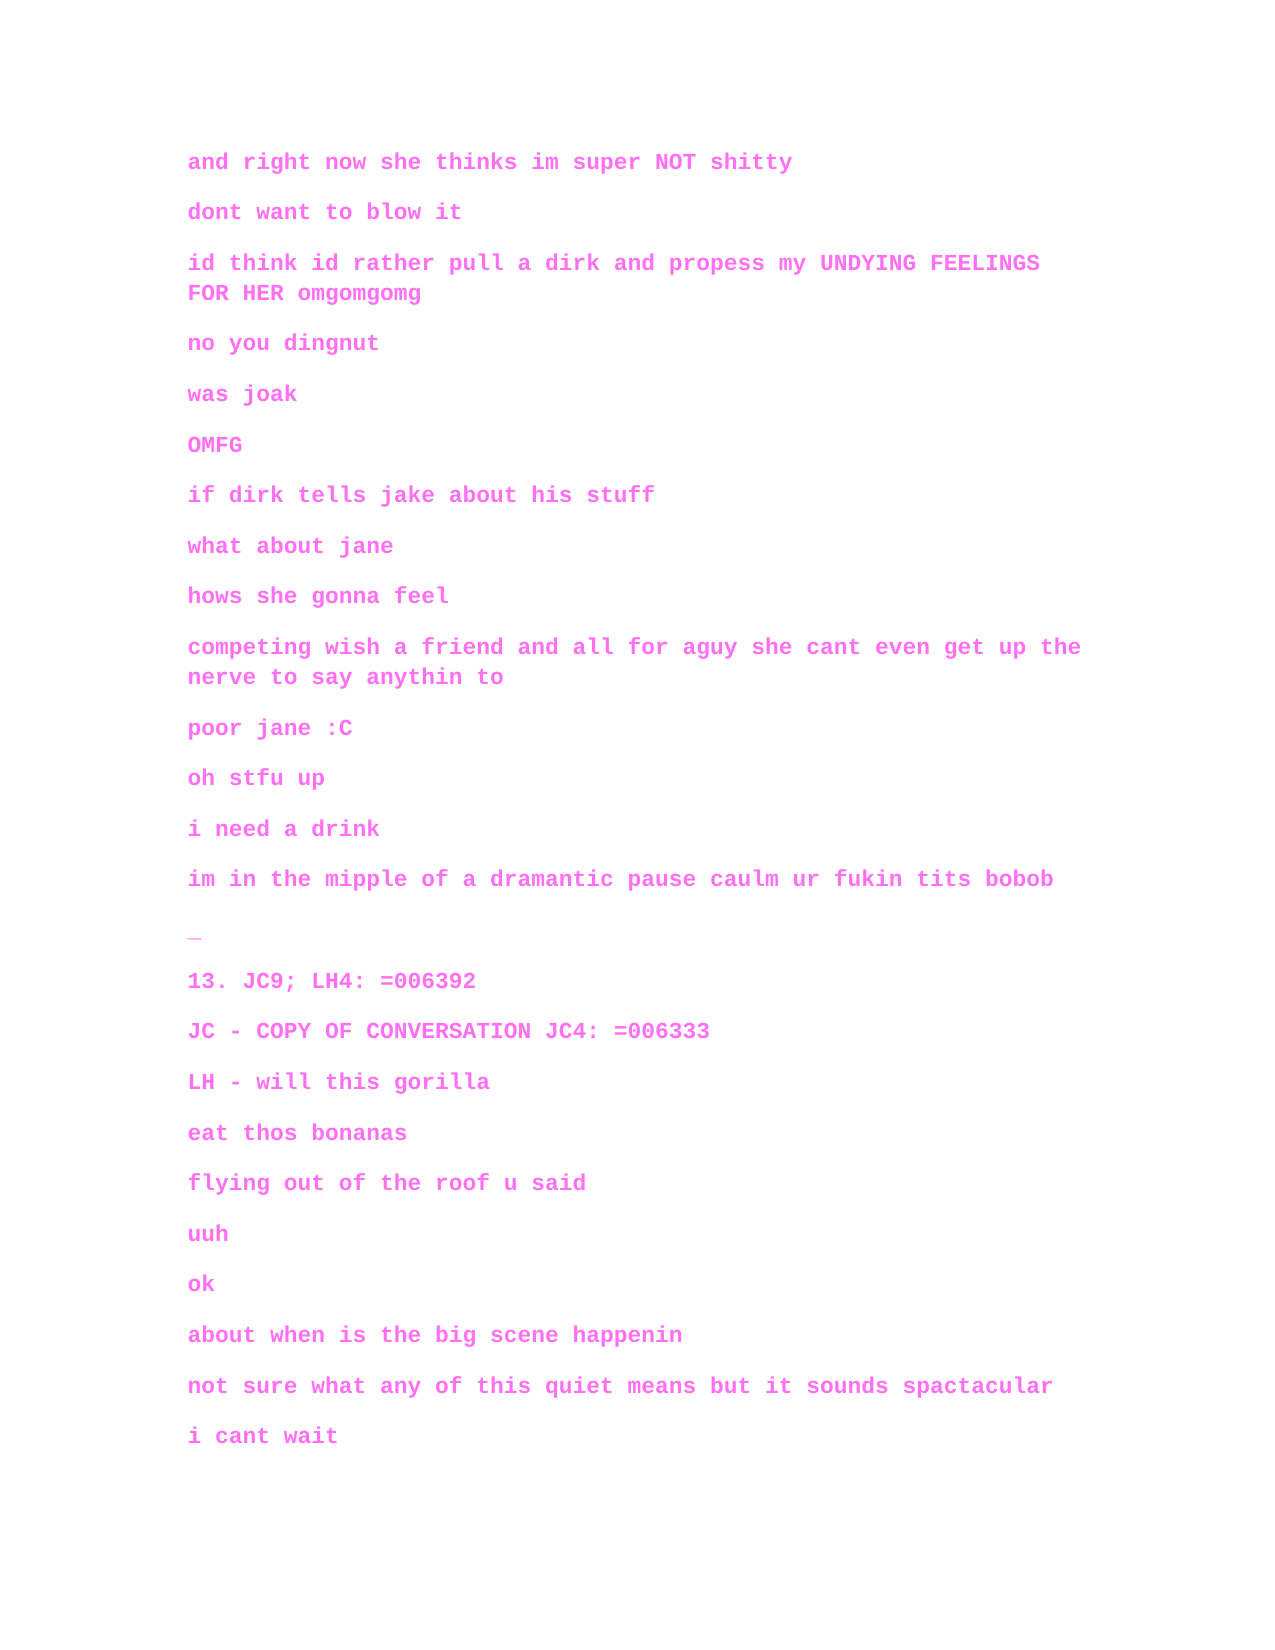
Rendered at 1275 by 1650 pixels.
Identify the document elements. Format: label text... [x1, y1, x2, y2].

text no you dingnut [187, 332, 1087, 358]
text LH - will this gorilla [187, 1070, 1087, 1096]
text i cant wait [187, 1424, 1087, 1451]
text competing wish a friend and all for aguy she cant even get up the nerve to say anythin to [187, 635, 1087, 691]
text was joak [187, 382, 1087, 408]
text if dirk tells jake about his stuff [187, 483, 1087, 509]
text i need a drink [187, 817, 1087, 843]
text im in the mipple of a dramantic pause caulm ur fukin tits bobob [187, 868, 1087, 894]
text OMFG [187, 433, 1087, 459]
text hows she gonna feel [187, 585, 1087, 611]
text uuh [187, 1222, 1087, 1248]
text not sure what any of this quiet means but it sounds spactacular [187, 1374, 1087, 1400]
text _ [187, 918, 1087, 944]
text 13. JC9; LH4: =006392 [187, 969, 1087, 995]
text what about jane [187, 534, 1087, 560]
text id think id rather pull a dirk and propess my UNDYING FEELINGS FOR HER omgomgomg [187, 251, 1087, 307]
text and right now she thinks im super NOT shitty [187, 150, 1087, 176]
text about when is the big scene happenin [187, 1323, 1087, 1349]
text JC - COPY OF CONVERSATION JC4: =006333 [187, 1019, 1087, 1046]
text flying out of the roof u said [187, 1171, 1087, 1197]
text eat thos bonanas [187, 1121, 1087, 1147]
text oh stfu up [187, 766, 1087, 792]
text poor jane :C [187, 716, 1087, 742]
text dont want to blow it [187, 201, 1087, 227]
text ok [187, 1273, 1087, 1299]
